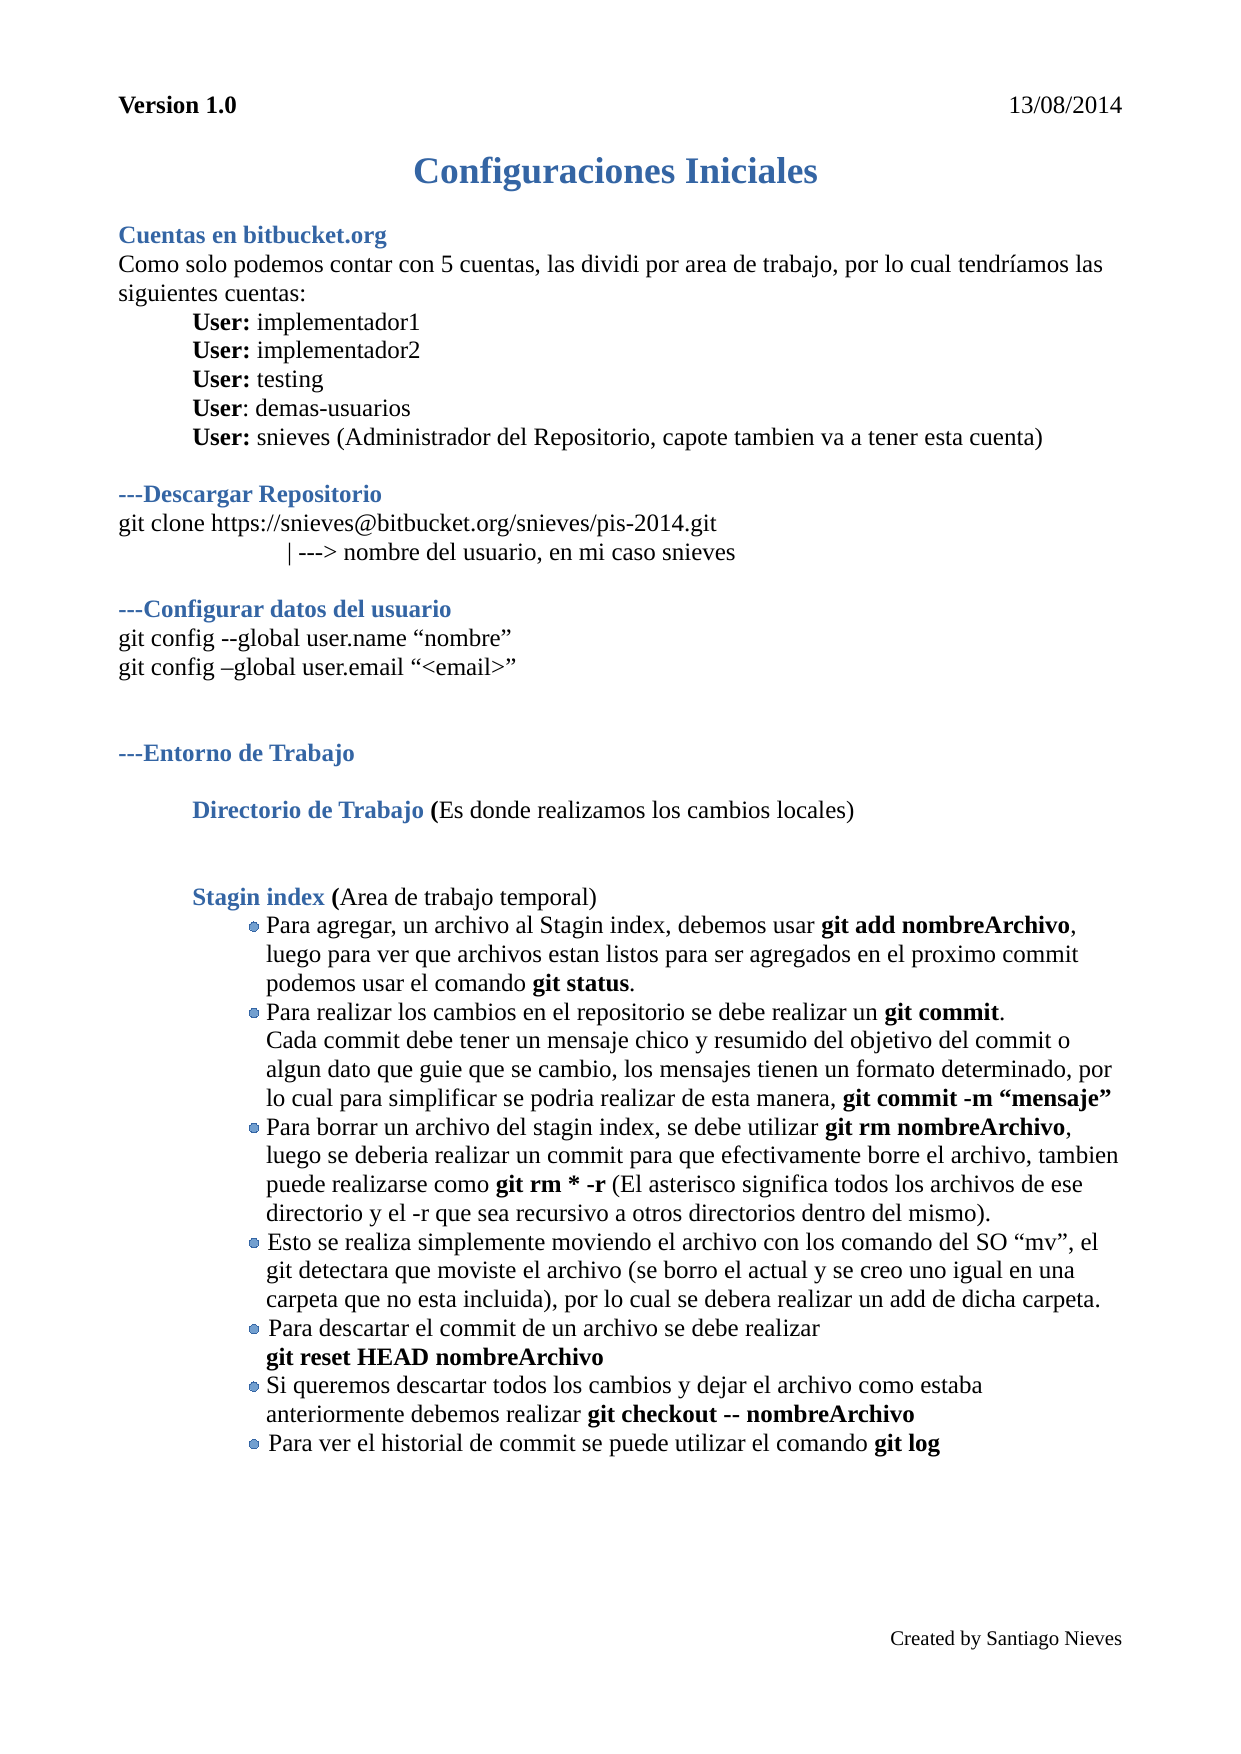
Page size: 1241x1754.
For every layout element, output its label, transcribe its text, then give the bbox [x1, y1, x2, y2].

text Directorio de Trabajo (Es donde realizamos los cambios locales) [118, 796, 1122, 824]
text User: snieves (Administrador del Repositorio, capote tambien va a tener esta cuenta) [118, 422, 1122, 451]
text Cada commit debe tener un mensaje chico y resumido del objetivo del commit o algun dato que guie que se cambio, los mensajes tienen un formato determinado, por lo cual para simplificar se podria realizar de esta manera, git commit -m “mensaje” [118, 1026, 1122, 1112]
text User: implementador1 [118, 307, 1122, 336]
text Para borrar un archivo del stagin index, se debe utilizar git rm nombreArchivo, luego se deberia realizar un commit para que efectivamente borre el archivo, tambien puede realizarse como git rm * -r (El asterisco significa todos los archivos de ese directorio y el -r que sea recursivo a otros directorios dentro del mismo). [118, 1112, 1122, 1227]
text Configuraciones Iniciales [118, 149, 1122, 192]
text Para agregar, un archivo al Stagin index, debemos usar git add nombreArchivo, [118, 911, 1122, 939]
text git config –global user.email “<email>” [118, 652, 1122, 681]
text Cuentas en bitbucket.org [118, 221, 1122, 249]
text User: implementador2 [118, 336, 1122, 364]
text git reset HEAD nombreArchivo [118, 1342, 1122, 1371]
text Para ver el historial de commit se puede utilizar el comando git log [118, 1428, 1122, 1457]
text Stagin index (Area de trabajo temporal) [118, 882, 1122, 911]
text git clone https://snieves@bitbucket.org/snieves/pis-2014.git [118, 508, 1122, 537]
text Como solo podemos contar con 5 cuentas, las dividi por area de trabajo, por lo cual tendríamos las siguientes cuentas: [118, 249, 1122, 307]
text Para realizar los cambios en el repositorio se debe realizar un git commit. [118, 997, 1122, 1026]
text git config --global user.name “nombre” [118, 623, 1122, 652]
text Esto se realiza simplemente moviendo el archivo con los comando del SO “mv”, el git detectara que moviste el archivo (se borro el actual y se creo uno igual en una carpeta que no esta incluida), por lo cual se debera realizar un add de dicha carpeta. [118, 1227, 1122, 1313]
text Para descartar el commit de un archivo se debe realizar [118, 1313, 1122, 1342]
text ---Configurar datos del usuario [118, 594, 1122, 623]
text User: testing [118, 364, 1122, 393]
text ---Entorno de Trabajo [118, 738, 1122, 767]
text User: demas-usuarios [118, 393, 1122, 422]
text | ---> nombre del usuario, en mi caso snieves [118, 537, 1122, 566]
text Si queremos descartar todos los cambios y dejar el archivo como estaba anteriormente debemos realizar git checkout -- nombreArchivo [118, 1371, 1122, 1428]
text luego para ver que archivos estan listos para ser agregados en el proximo commit podemos usar el comando git status. [118, 939, 1122, 997]
text ---Descargar Repositorio [118, 479, 1122, 508]
